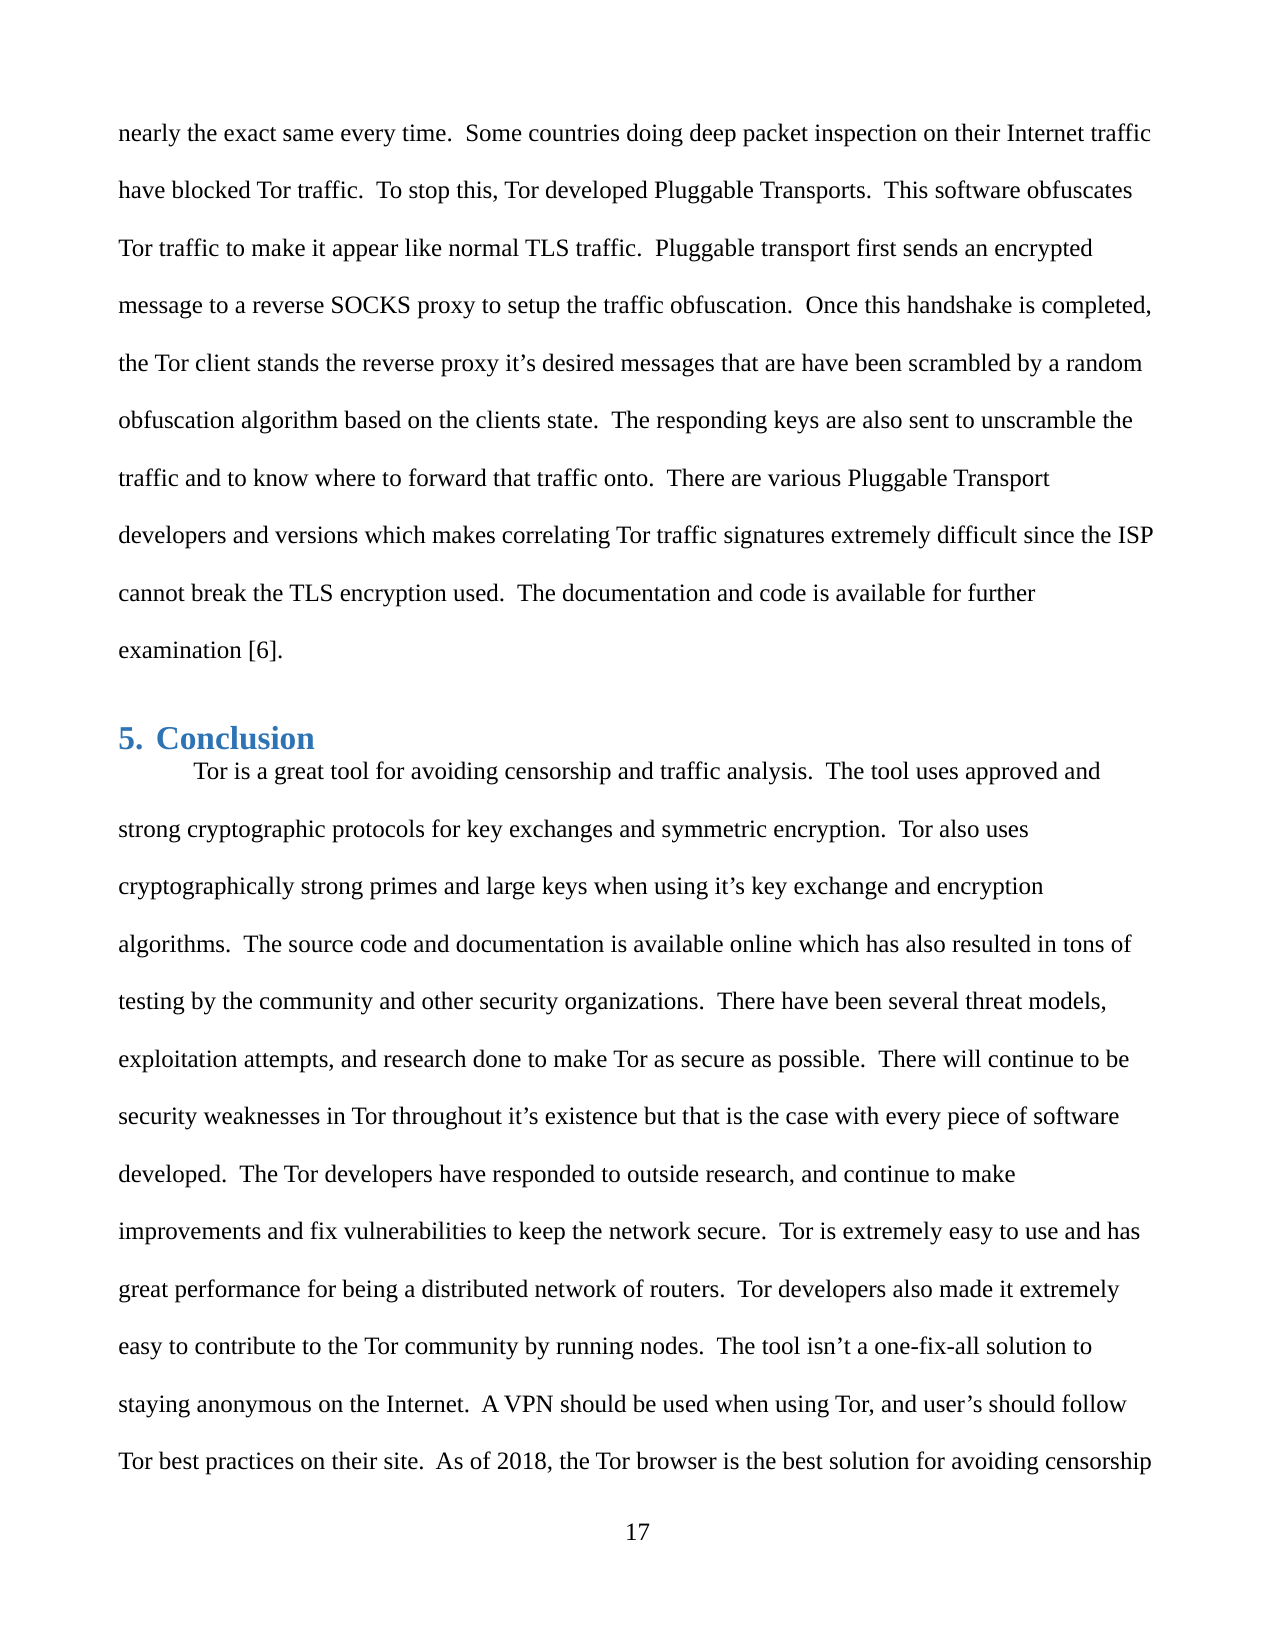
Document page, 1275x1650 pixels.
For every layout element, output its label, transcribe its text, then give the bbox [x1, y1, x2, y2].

text nearly the exact same every time. Some countries doing deep packet inspection on their Internet traffic have blocked Tor traffic. To stop this, Tor developed Pluggable Transports. This software obfuscates Tor traffic to make it appear like normal TLS traffic. Pluggable transport first sends an encrypted message to a reverse SOCKS proxy to setup the traffic obfuscation. Once this handshake is completed, the Tor client stands the reverse proxy it’s desired messages that are have been scrambled by a random obfuscation algorithm based on the clients state. The responding keys are also sent to unscramble the traffic and to know where to forward that traffic onto. There are various Pluggable Transport developers and versions which makes correlating Tor traffic signatures extremely difficult since the ISP cannot break the TLS encryption used. The documentation and code is available for further examination [6]. [118, 118, 1157, 664]
subtitle Conclusion [118, 718, 1157, 756]
text Tor is a great tool for avoiding censorship and traffic analysis. The tool uses approved and strong cryptographic protocols for key exchanges and symmetric encryption. Tor also uses cryptographically strong primes and large keys when using it’s key exchange and encryption algorithms. The source code and documentation is available online which has also resulted in tons of testing by the community and other security organizations. There have been several threat models, exploitation attempts, and research done to make Tor as secure as possible. There will continue to be security weaknesses in Tor throughout it’s existence but that is the case with every piece of software developed. The Tor developers have responded to outside research, and continue to make improvements and fix vulnerabilities to keep the network secure. Tor is extremely easy to use and has great performance for being a distributed network of routers. Tor developers also made it extremely easy to contribute to the Tor community by running nodes. The tool isn’t a one-fix-all solution to staying anonymous on the Internet. A VPN should be used when using Tor, and user’s should follow Tor best practices on their site. As of 2018, the Tor browser is the best solution for avoiding censorship [118, 756, 1157, 1475]
